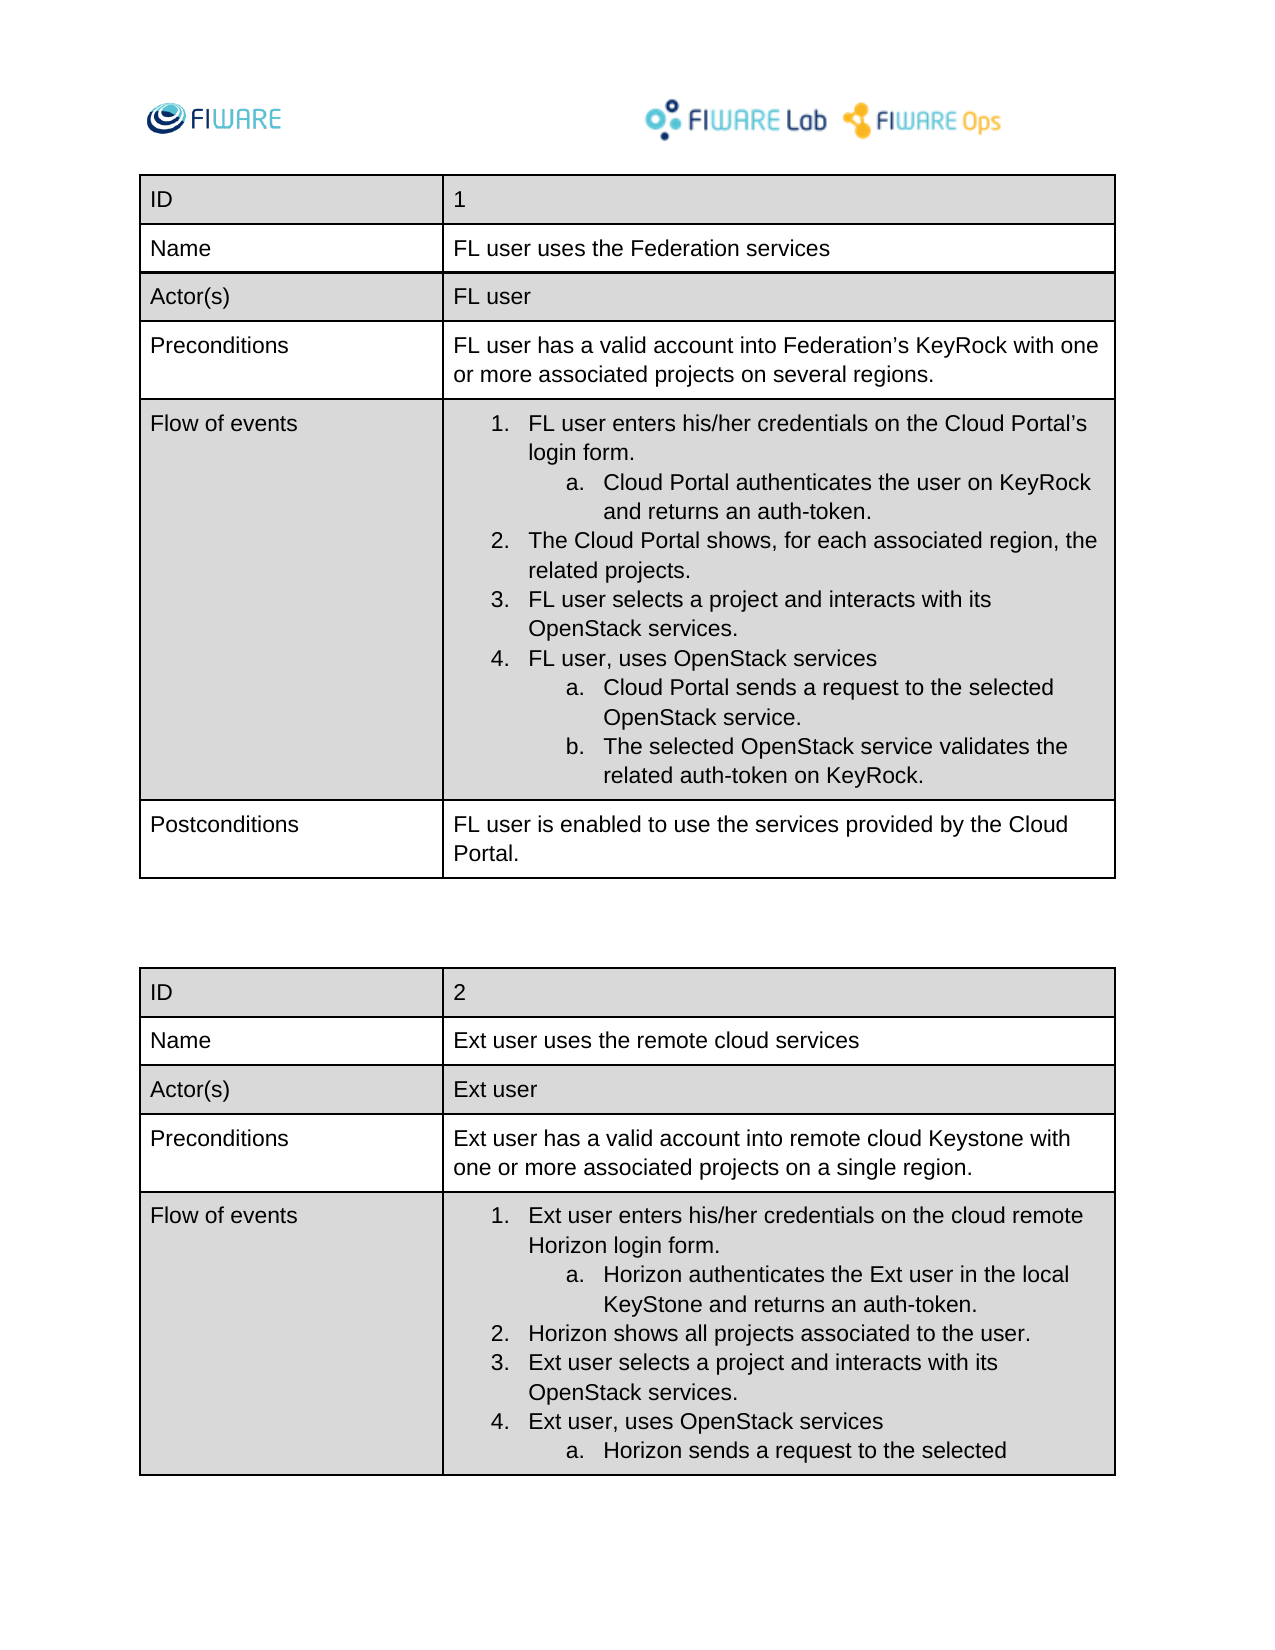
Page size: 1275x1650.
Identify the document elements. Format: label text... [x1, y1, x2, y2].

table_cell Flow of events [141, 1193, 442, 1474]
table_cell Flow of events [141, 400, 442, 799]
table_header ID [141, 176, 442, 223]
table_header ID [141, 969, 442, 1016]
table_cell Postconditions [141, 801, 442, 877]
table_cell FL user is enabled to use the services provided by the Cloud Portal. [444, 801, 1114, 877]
table_cell Name [141, 1018, 442, 1064]
table_cell Ext user enters his/her credentials on the cloud remote Horizon login form. Horizon authenticates the Ext user in the local KeyStone and returns an auth-token. Horizon shows all projects associated to the user. Ext user selects a project and interacts with its OpenStack services. Ext user, uses OpenStack services Horizon sends a request to the selected [444, 1193, 1114, 1474]
table_cell FL user has a valid account into Federation’s KeyRock with one or more associated projects on several regions. [444, 322, 1114, 398]
table_cell Ext user has a valid account into remote cloud Keystone with one or more associated projects on a single region. [444, 1115, 1114, 1191]
table_cell FL user uses the Federation services [444, 225, 1114, 271]
table_header 1 [444, 176, 1114, 223]
table_cell Preconditions [141, 322, 442, 398]
table_cell Ext user [444, 1066, 1114, 1113]
table_cell Name [141, 225, 442, 271]
table_cell FL user enters his/her credentials on the Cloud Portal’s login form. Cloud Portal authenticates the user on KeyRock and returns an auth-token. The Cloud Portal shows, for each associated region, the related projects. FL user selects a project and interacts with its OpenStack services. FL user, uses OpenStack services Cloud Portal sends a request to the selected OpenStack service. The selected OpenStack service validates the related auth-token on KeyRock. [444, 400, 1114, 799]
picture [634, 87, 1007, 149]
table_cell Preconditions [141, 1115, 442, 1191]
picture [143, 98, 286, 138]
table_cell Actor(s) [141, 274, 442, 320]
table_header 2 [444, 969, 1114, 1016]
table_cell Ext user uses the remote cloud services [444, 1018, 1114, 1064]
table_cell Actor(s) [141, 1066, 442, 1113]
table_cell FL user [444, 274, 1114, 320]
